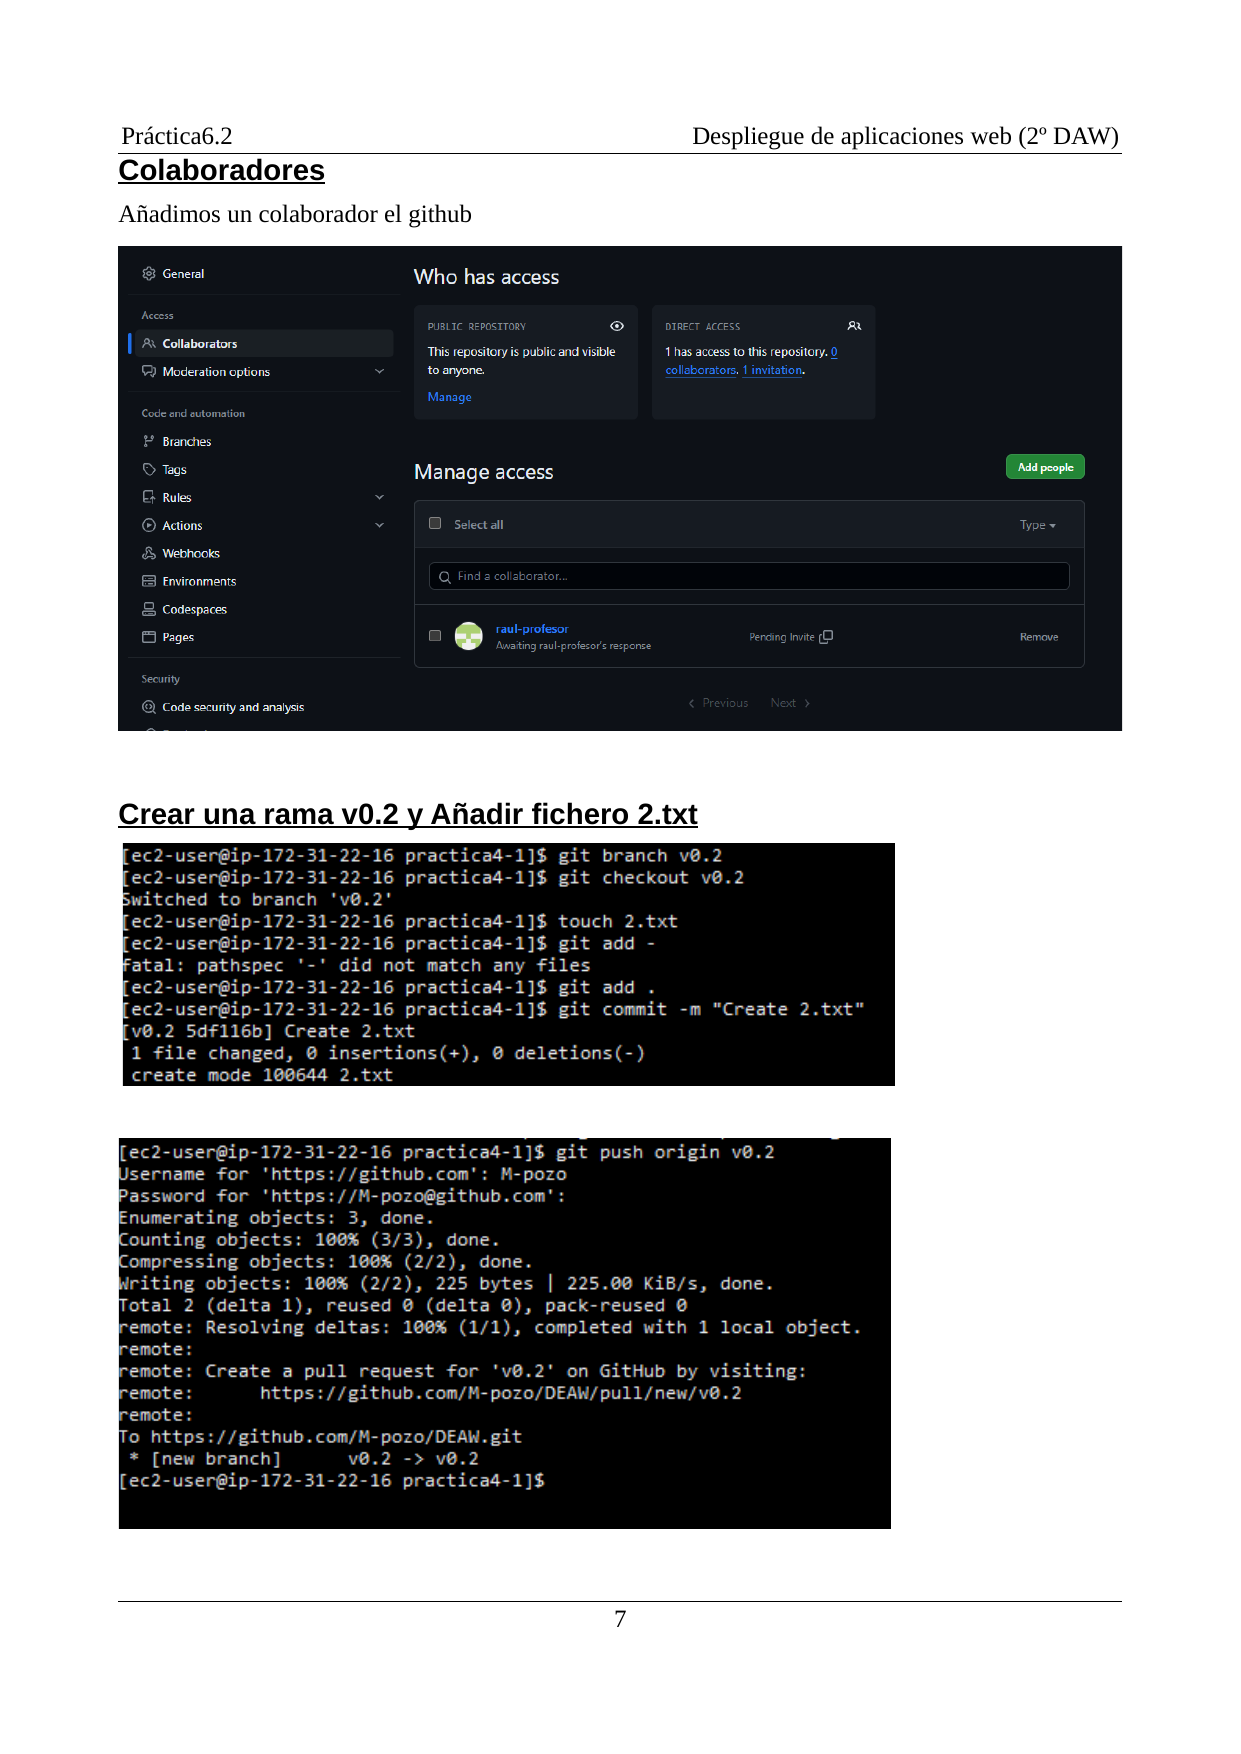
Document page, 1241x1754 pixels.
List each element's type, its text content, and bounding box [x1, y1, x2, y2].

picture [122, 843, 895, 1086]
picture [118, 246, 1123, 731]
picture [118, 1138, 891, 1529]
text Añadimos un colaborador el github [118, 199, 1122, 228]
subtitle Colaboradores [118, 154, 1122, 187]
subtitle Crear una rama v0.2 y Añadir fichero 2.txt [118, 797, 1122, 831]
